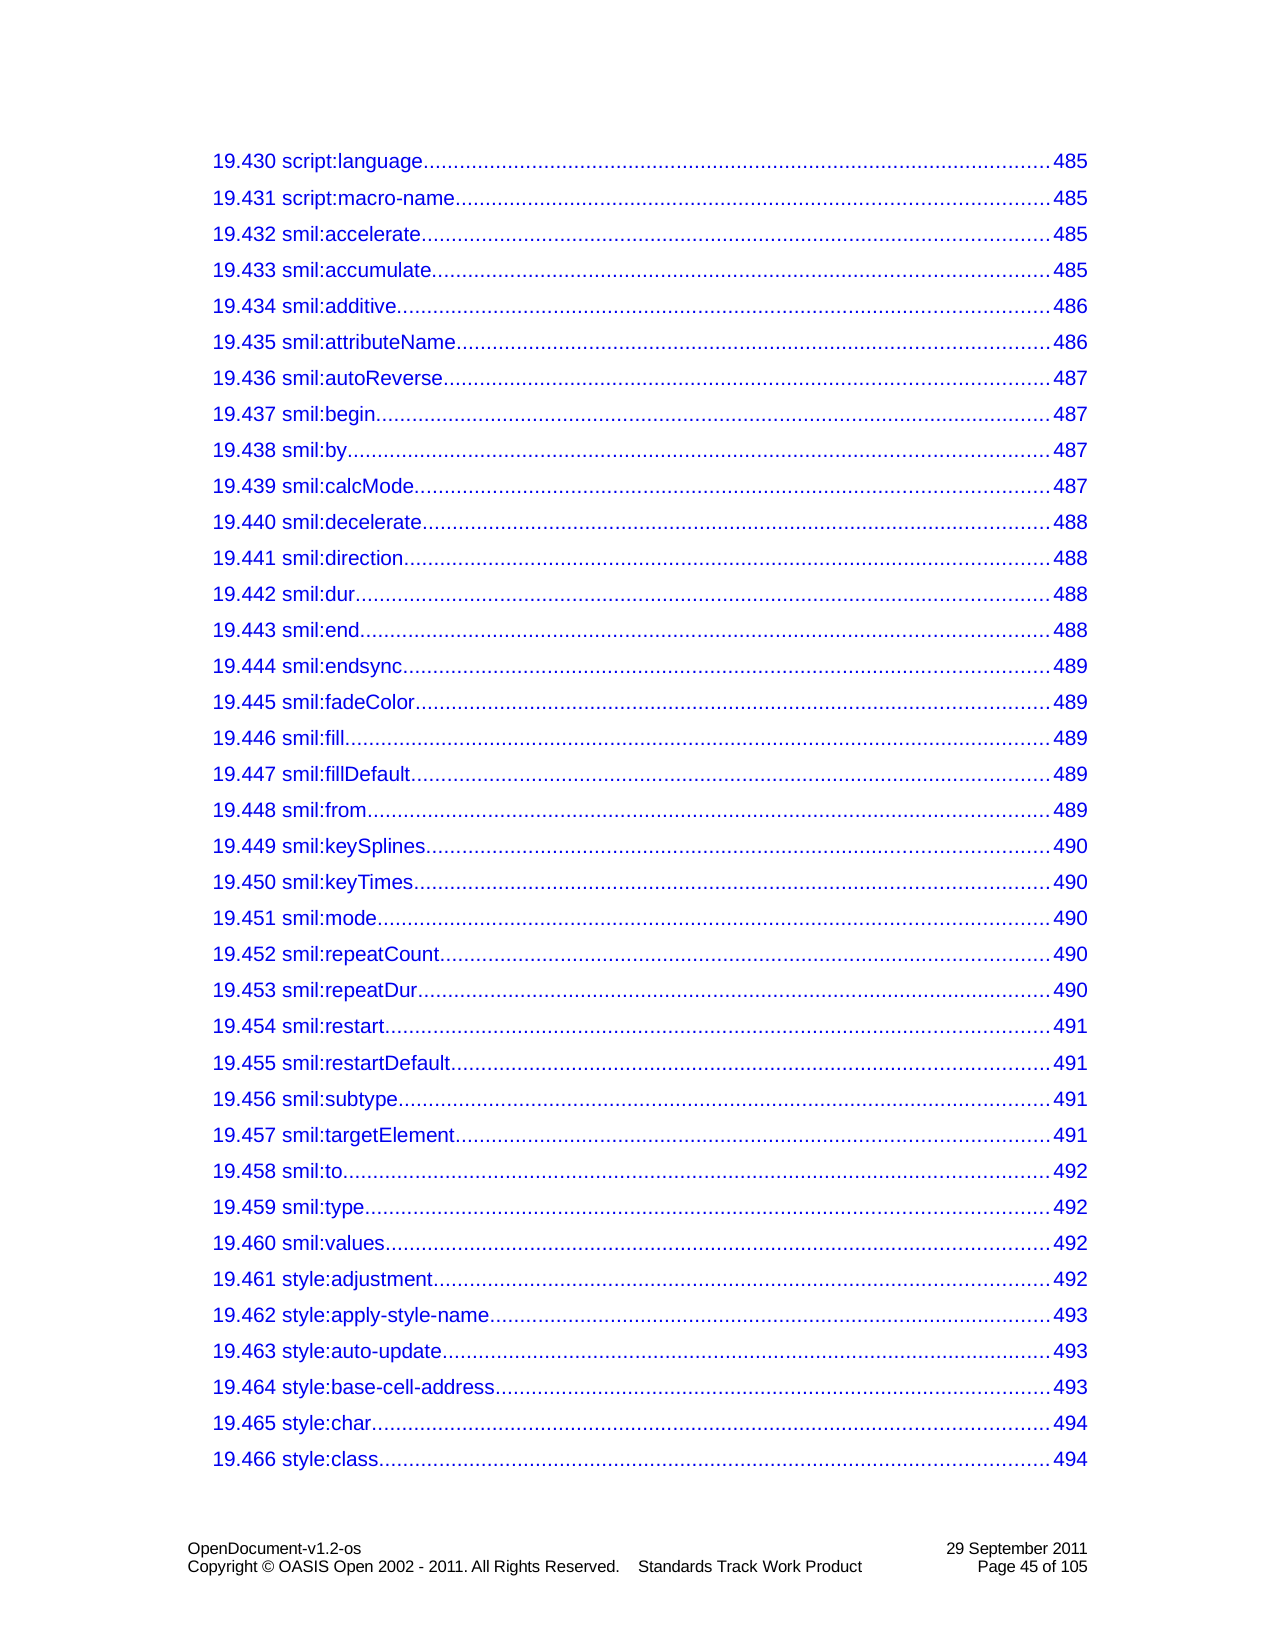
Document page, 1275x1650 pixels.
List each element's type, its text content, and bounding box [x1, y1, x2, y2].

text 19.457 smil:targetElement 491 [212, 1123, 1088, 1147]
text 19.430 script:language 485 [212, 150, 1088, 173]
text 19.445 smil:fadeColor 489 [212, 691, 1088, 714]
text 19.462 style:apply-style-name 493 [212, 1303, 1088, 1327]
text 19.435 smil:attributeName 486 [212, 330, 1088, 354]
text 19.431 script:macro-name 485 [212, 186, 1088, 209]
text 19.455 smil:restartDefault 491 [212, 1051, 1088, 1074]
text 19.436 smil:autoReverse 487 [212, 366, 1088, 390]
text 19.448 smil:from 489 [212, 799, 1088, 822]
text 19.451 smil:mode 490 [212, 907, 1088, 930]
text 19.459 smil:type 492 [212, 1195, 1088, 1219]
text 19.449 smil:keySplines 490 [212, 835, 1088, 858]
text 19.437 smil:begin 487 [212, 402, 1088, 426]
text 19.447 smil:fillDefault 489 [212, 763, 1088, 786]
text 19.453 smil:repeatDur 490 [212, 979, 1088, 1002]
text 19.446 smil:fill 489 [212, 727, 1088, 750]
text 19.460 smil:values 492 [212, 1231, 1088, 1255]
text 19.465 style:char 494 [212, 1411, 1088, 1435]
text 19.456 smil:subtype 491 [212, 1087, 1088, 1111]
text 19.439 smil:calcMode 487 [212, 474, 1088, 498]
text 19.461 style:adjustment 492 [212, 1267, 1088, 1291]
text 19.440 smil:decelerate 488 [212, 510, 1088, 534]
text 19.458 smil:to 492 [212, 1159, 1088, 1183]
text 19.443 smil:end 488 [212, 618, 1088, 642]
text 19.441 smil:direction 488 [212, 546, 1088, 570]
text 19.450 smil:keyTimes 490 [212, 871, 1088, 894]
text 19.433 smil:accumulate 485 [212, 258, 1088, 282]
text 19.466 style:class 494 [212, 1447, 1088, 1471]
text 19.454 smil:restart 491 [212, 1015, 1088, 1038]
text 19.434 smil:additive 486 [212, 294, 1088, 318]
text 19.438 smil:by 487 [212, 438, 1088, 462]
text 19.442 smil:dur 488 [212, 582, 1088, 606]
text 19.452 smil:repeatCount 490 [212, 943, 1088, 966]
text 19.432 smil:accelerate 485 [212, 222, 1088, 246]
text 19.463 style:auto-update 493 [212, 1339, 1088, 1363]
text 19.464 style:base-cell-address 493 [212, 1375, 1088, 1399]
text 19.444 smil:endsync 489 [212, 654, 1088, 678]
